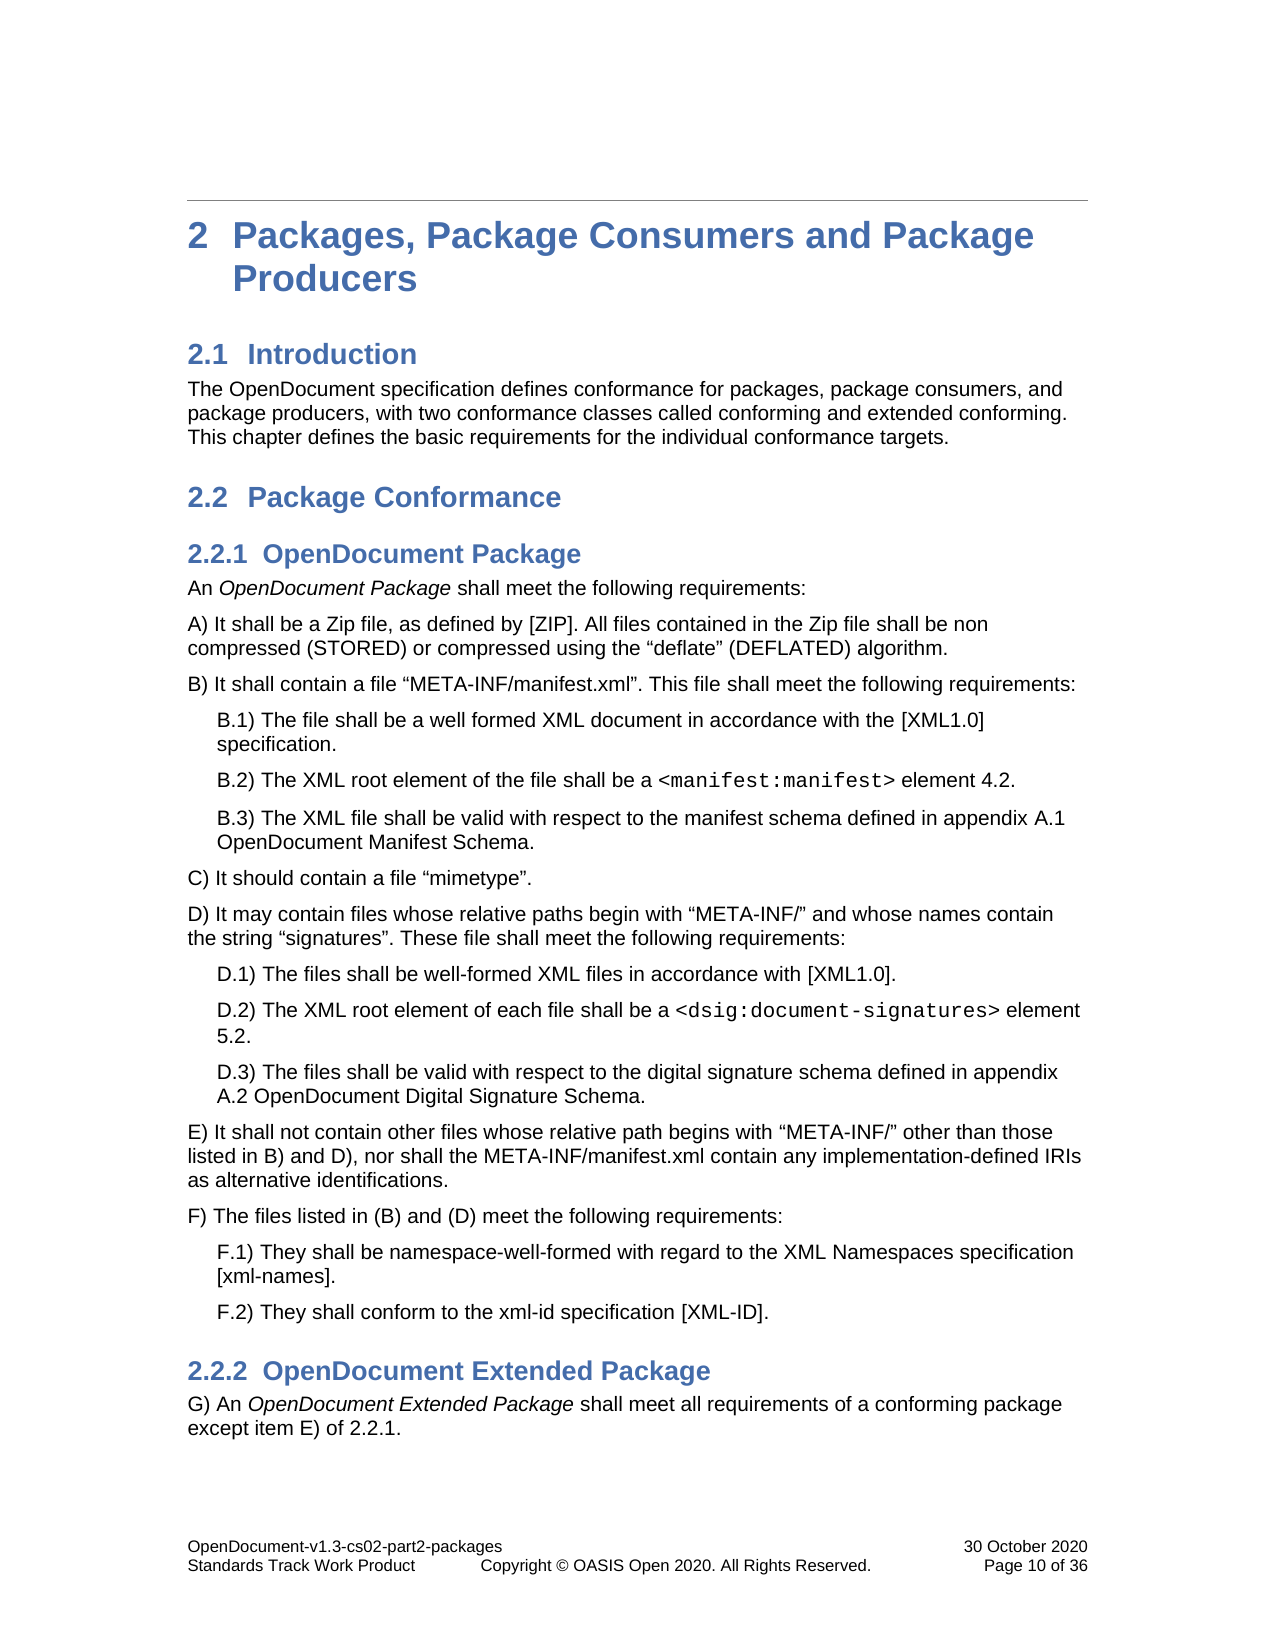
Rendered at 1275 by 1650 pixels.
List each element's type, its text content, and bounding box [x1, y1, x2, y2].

list It may contain files whose relative paths begin with “META-INF/” and whose names contain the string “signatures”. These file shall meet the following requirements: [187, 902, 1088, 949]
subtitle Introduction [187, 337, 1088, 371]
text An OpenDocument Package shall meet the following requirements: [187, 576, 1088, 599]
subtitle Packages, Package Consumers and Package Producers [187, 201, 1088, 300]
subtitle Package Conformance [187, 480, 1088, 513]
list The XML root element of each file shall be a <dsig:document-signatures> element 5.2. [187, 998, 1088, 1047]
text The OpenDocument specification defines conformance for packages, package consumers, and package producers, with two conformance classes called conforming and extended conforming. This chapter defines the basic requirements for the individual conformance targets. [187, 377, 1088, 449]
list The files shall be well-formed XML files in accordance with [XML1.0]. [187, 962, 1088, 986]
list The file shall be a well formed XML document in accordance with the [XML1.0] specification. [187, 708, 1088, 756]
list The files shall be valid with respect to the digital signature schema defined in appendix A.2 OpenDocument Digital Signature Schema. [187, 1059, 1088, 1107]
list It should contain a file “mimetype”. [187, 866, 1088, 889]
list They shall conform to the xml-id specification [XML-ID]. [187, 1299, 1088, 1323]
list An OpenDocument Extended Package shall meet all requirements of a conforming package except item E) of 2.2.1. [187, 1392, 1088, 1440]
list It shall not contain other files whose relative path begins with “META-INF/” other than those listed in B) and D), nor shall the META-INF/manifest.xml contain any implementation-defined IRIs as alternative identifications. [187, 1119, 1088, 1191]
list The XML file shall be valid with respect to the manifest schema defined in appendix A.1 OpenDocument Manifest Schema. [187, 806, 1088, 853]
subtitle OpenDocument Package [187, 538, 1088, 569]
list The files listed in (B) and (D) meet the following requirements: [187, 1203, 1088, 1227]
list It shall be a Zip file, as defined by [ZIP]. All files contained in the Zip file shall be non compressed (STORED) or compressed using the “deflate” (DEFLATED) algorithm. [187, 612, 1088, 659]
list The XML root element of the file shall be a <manifest:manifest> element 4.2. [187, 768, 1088, 793]
list They shall be namespace-well-formed with regard to the XML Namespaces specification [xml-names]. [187, 1239, 1088, 1287]
subtitle OpenDocument Extended Package [187, 1354, 1088, 1386]
list It shall contain a file “META-INF/manifest.xml”. This file shall meet the following requirements: [187, 672, 1088, 696]
